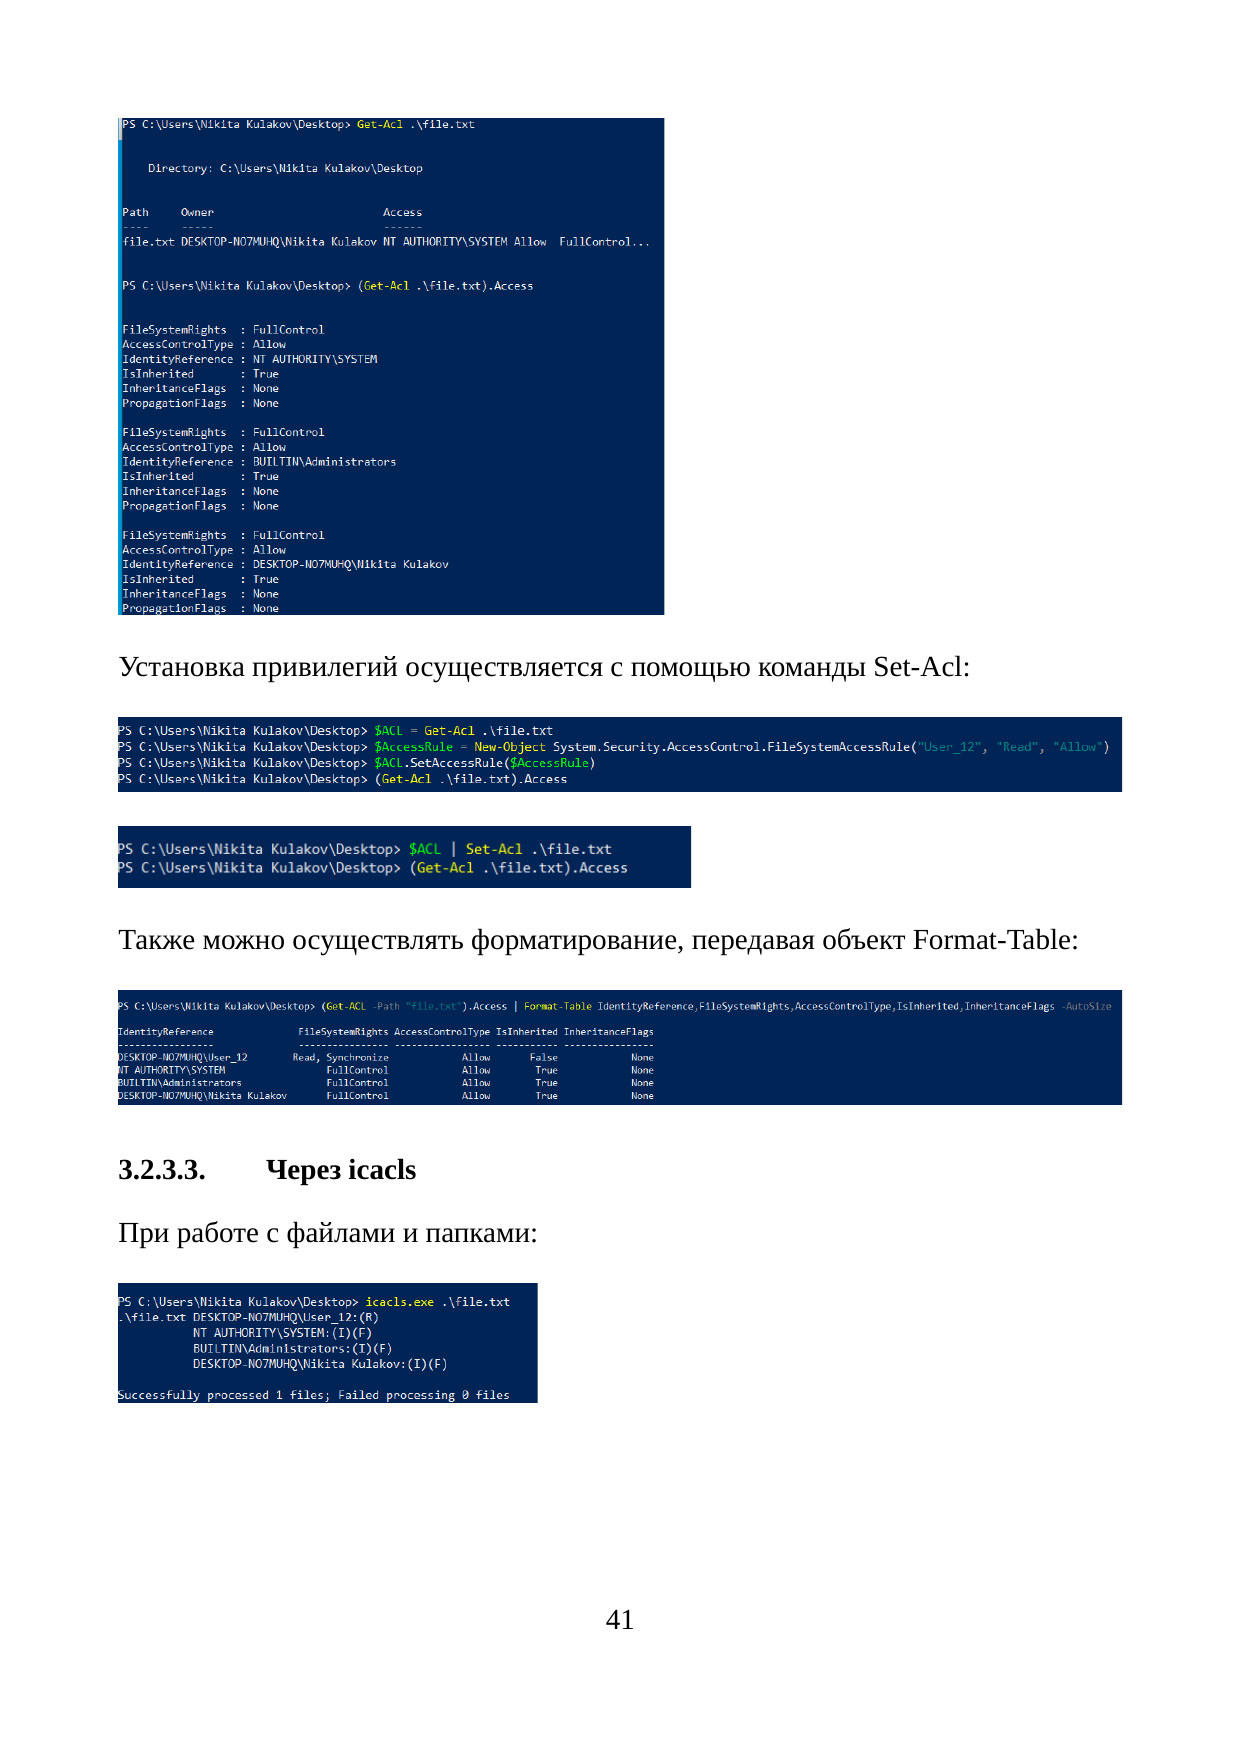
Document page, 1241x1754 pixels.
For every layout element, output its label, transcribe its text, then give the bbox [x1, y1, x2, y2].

subtitle Через icacls [118, 1152, 1122, 1186]
picture [118, 990, 1123, 1105]
picture [118, 826, 692, 888]
picture [118, 1283, 538, 1403]
picture [118, 717, 1123, 792]
text При работе с файлами и папками: [118, 1215, 1122, 1248]
picture [118, 118, 665, 615]
text Также можно осуществлять форматирование, передавая объект Format-Table: [118, 922, 1122, 956]
text Установка привилегий осуществляется с помощью команды Set-Acl: [118, 649, 1122, 683]
